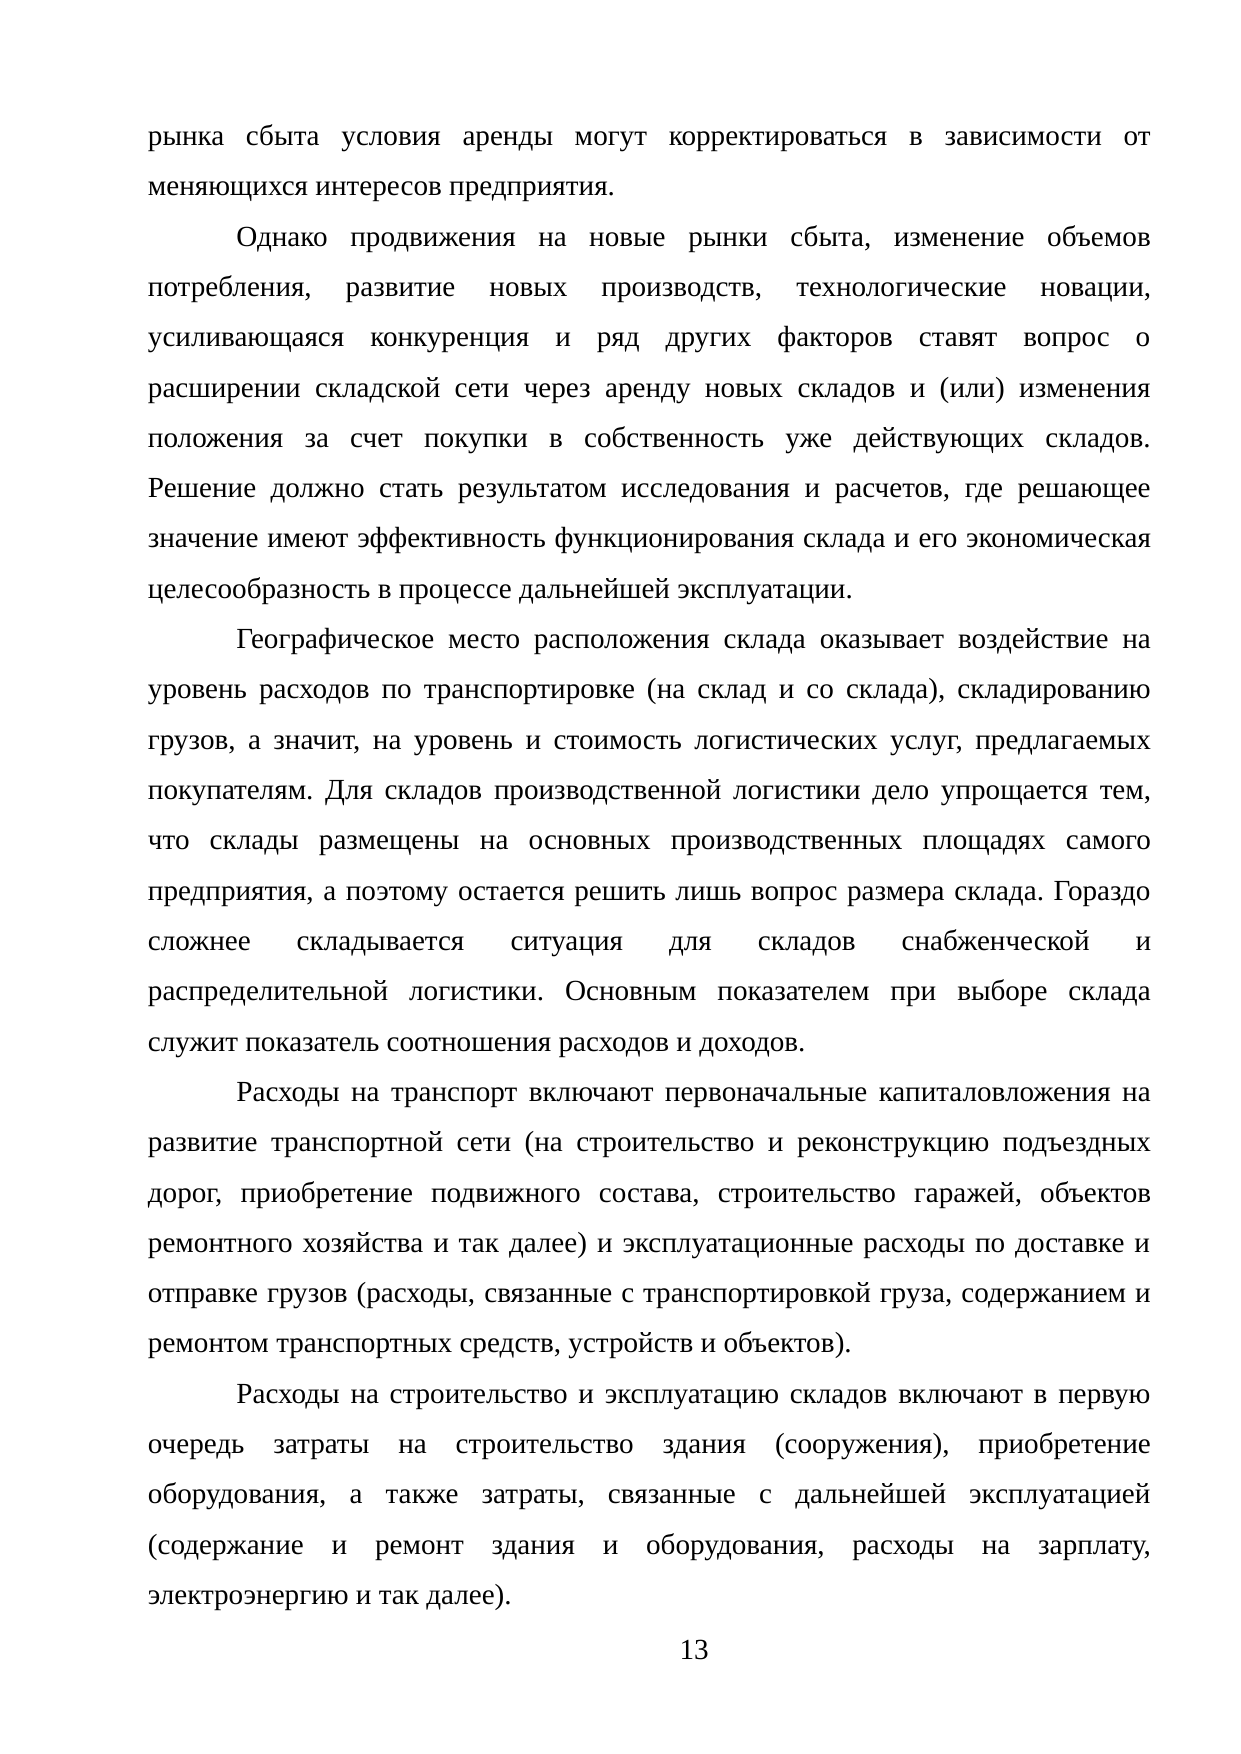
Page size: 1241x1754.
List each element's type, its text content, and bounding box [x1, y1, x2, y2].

text Расходы на строительство и эксплуатацию складов включают в первую очередь затраты на строительство здания (сооружения), приобретение оборудования, а также затраты, связанные с дальнейшей эксплуатацией (содержание и ремонт здания и оборудования, расходы на зарплату, электроэнергию и так далее). [148, 1376, 1152, 1611]
text Однако продвижения на новые рынки сбыта, изменение объемов потребления, развитие новых производств, технологические новации, усиливающаяся конкуренция и ряд других факторов ставят вопрос о расширении складской сети через аренду новых складов и (или) изменения положения за счет покупки в собственность уже действующих складов. Решение должно стать результатом исследования и расчетов, где решающее значение имеют эффективность функционирования склада и его экономическая целесообразность в процессе дальнейшей эксплуатации. [148, 219, 1152, 604]
text Географическое место расположения склада оказывает воздействие на уровень расходов по транспортировке (на склад и со склада), складированию грузов, а значит, на уровень и стоимость логистических услуг, предлагаемых покупателям. Для складов производственной логистики дело упрощается тем, что склады размещены на основных производственных площадях самого предприятия, а поэтому остается решить лишь вопрос размера склада. Гораздо сложнее складывается ситуация для складов снабженческой и распределительной логистики. Основным показателем при выборе склада служит показатель соотношения расходов и доходов. [148, 621, 1152, 1057]
text Расходы на транспорт включают первоначальные капиталовложения на развитие транспортной сети (на строительство и реконструкцию подъездных дорог, приобретение подвижного состава, строительство гаражей, объектов ремонтного хозяйства и так далее) и эксплуатационные расходы по доставке и отправке грузов (расходы, связанные с транспортировкой груза, содержанием и ремонтом транспортных средств, устройств и объектов). [148, 1074, 1152, 1359]
text рынка сбыта условия аренды могут корректироваться в зависимости от меняющихся интересов предприятия. [148, 118, 1152, 202]
